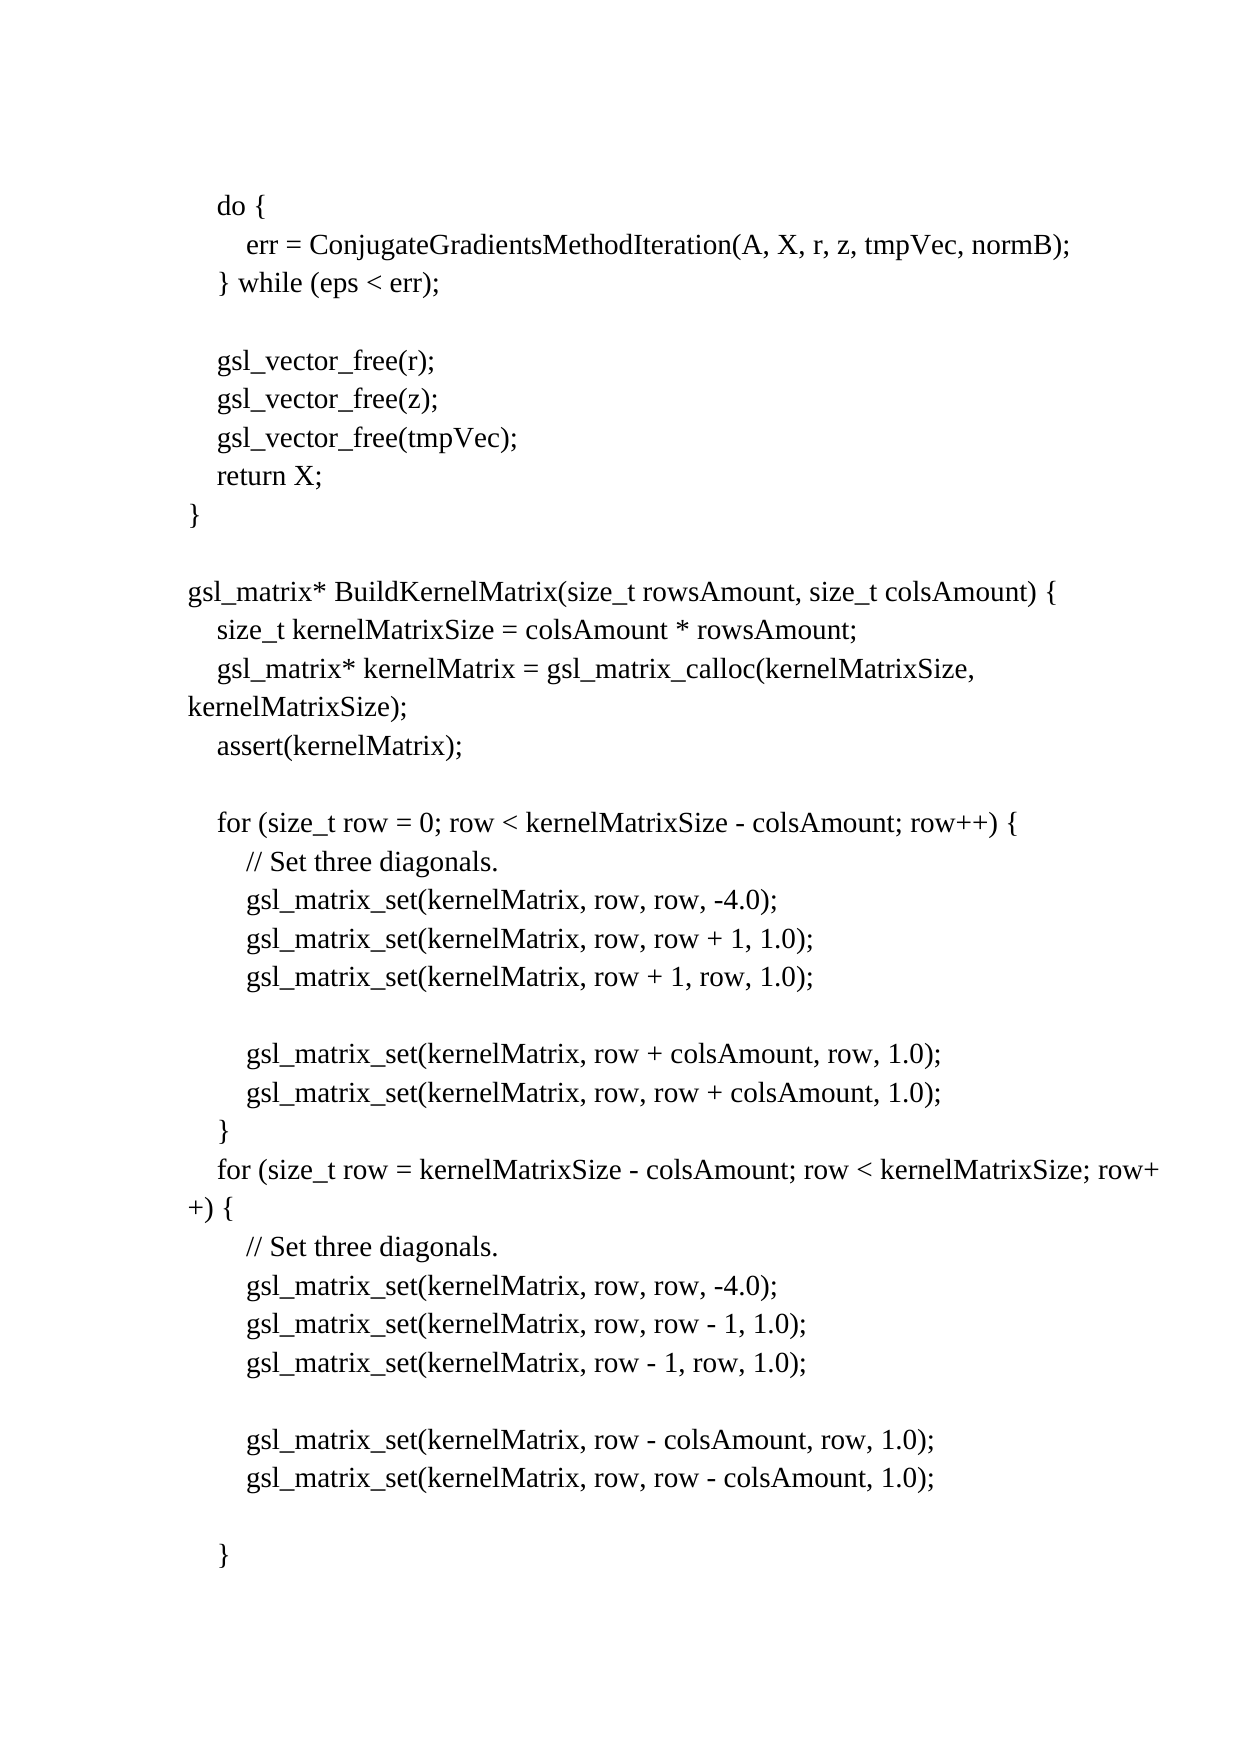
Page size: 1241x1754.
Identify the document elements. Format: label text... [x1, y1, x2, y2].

text do { [187, 188, 1168, 222]
text } [187, 1537, 1168, 1571]
text gsl_matrix* BuildKernelMatrix(size_t rowsAmount, size_t colsAmount) { [187, 574, 1168, 607]
text gsl_vector_free(r); [187, 343, 1168, 376]
text gsl_matrix_set(kernelMatrix, row + 1, row, 1.0); [187, 959, 1168, 993]
text gsl_vector_free(tmpVec); [187, 420, 1168, 453]
text } while (eps < err); [187, 266, 1168, 299]
text } [187, 1113, 1168, 1147]
text gsl_matrix* kernelMatrix = gsl_matrix_calloc(kernelMatrixSize, kernelMatrixSize); [187, 651, 1168, 723]
text size_t kernelMatrixSize = colsAmount * rowsAmount; [187, 612, 1168, 646]
text assert(kernelMatrix); [187, 728, 1168, 762]
text // Set three diagonals. [187, 1229, 1168, 1263]
text gsl_matrix_set(kernelMatrix, row, row, -4.0); [187, 1268, 1168, 1301]
text err = ConjugateGradientsMethodIteration(A, X, r, z, tmpVec, normB); [187, 227, 1168, 261]
text // Set three diagonals. [187, 844, 1168, 877]
text for (size_t row = kernelMatrixSize - colsAmount; row < kernelMatrixSize; row++) { [187, 1152, 1168, 1224]
text gsl_matrix_set(kernelMatrix, row + colsAmount, row, 1.0); [187, 1036, 1168, 1070]
text gsl_matrix_set(kernelMatrix, row, row - colsAmount, 1.0); [187, 1460, 1168, 1494]
text gsl_vector_free(z); [187, 381, 1168, 415]
text } [187, 497, 1168, 530]
text gsl_matrix_set(kernelMatrix, row, row + 1, 1.0); [187, 921, 1168, 954]
text gsl_matrix_set(kernelMatrix, row - colsAmount, row, 1.0); [187, 1422, 1168, 1455]
text gsl_matrix_set(kernelMatrix, row, row, -4.0); [187, 882, 1168, 916]
text gsl_matrix_set(kernelMatrix, row - 1, row, 1.0); [187, 1345, 1168, 1378]
text return X; [187, 458, 1168, 492]
text gsl_matrix_set(kernelMatrix, row, row + colsAmount, 1.0); [187, 1075, 1168, 1108]
text gsl_matrix_set(kernelMatrix, row, row - 1, 1.0); [187, 1306, 1168, 1340]
text for (size_t row = 0; row < kernelMatrixSize - colsAmount; row++) { [187, 805, 1168, 839]
